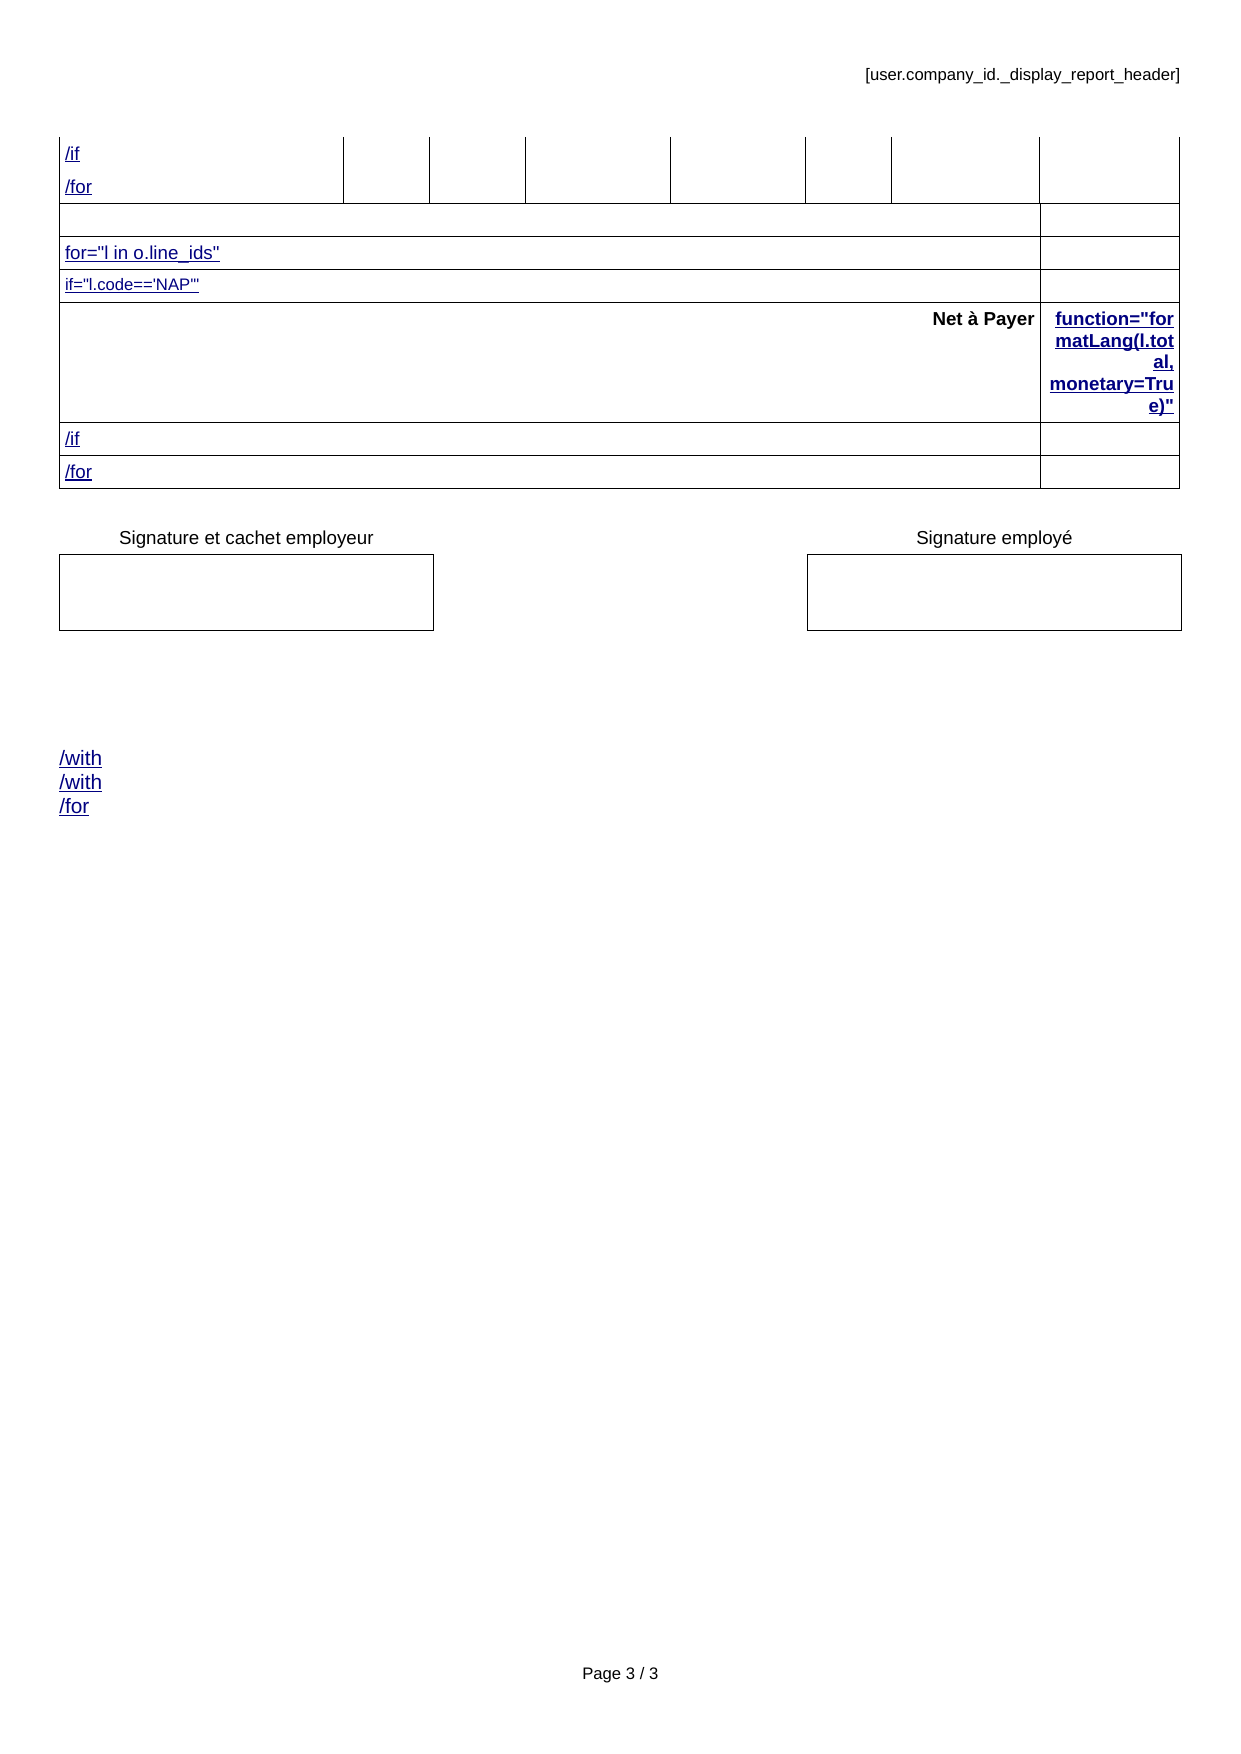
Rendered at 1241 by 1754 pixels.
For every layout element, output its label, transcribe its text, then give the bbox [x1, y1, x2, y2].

table_cell [808, 270, 1040, 302]
table_cell [671, 170, 805, 203]
table_cell [808, 555, 1181, 630]
table_cell [1041, 270, 1179, 302]
table_cell [1041, 456, 1179, 488]
table_cell [430, 170, 525, 203]
table_cell [671, 137, 805, 170]
table_cell [526, 137, 670, 170]
table_cell [1040, 170, 1179, 203]
text /with [59, 770, 1181, 794]
table_cell if="l.code=='NAP'" [60, 270, 808, 302]
table_cell Signature et cachet employeur [59, 521, 433, 554]
table_cell [806, 137, 891, 170]
table_cell /if [60, 423, 808, 455]
table_cell /if [60, 137, 343, 170]
table_cell [60, 555, 433, 630]
text /with [59, 746, 1181, 770]
table_cell [60, 303, 808, 422]
table_cell [892, 170, 1039, 203]
table_cell [433, 521, 807, 554]
table_cell Net à Payer [808, 303, 1040, 422]
table_header [807, 488, 1181, 521]
table_header [60, 204, 808, 236]
table_cell [808, 423, 1040, 455]
table_cell [806, 170, 891, 203]
table_cell [434, 554, 807, 630]
table_cell [430, 137, 525, 170]
table_cell [1040, 137, 1179, 170]
table_header [433, 489, 807, 521]
table_cell [1041, 423, 1179, 455]
table_cell [1041, 237, 1179, 269]
table_header [808, 204, 1040, 236]
table_cell [526, 170, 670, 203]
table_cell [344, 170, 429, 203]
table_cell [892, 137, 1039, 170]
table_header [59, 489, 433, 521]
table_cell [808, 237, 1040, 269]
table_cell Signature employé [807, 521, 1181, 554]
text /for [59, 794, 1181, 818]
table_cell [344, 137, 429, 170]
table_cell /for [60, 456, 808, 488]
table_cell function="formatLang(l.total, monetary=True)" [1041, 303, 1179, 422]
table_header [1041, 204, 1179, 236]
table_cell /for [60, 170, 343, 203]
table_cell for="l in o.line_ids" [60, 237, 808, 269]
table_cell [808, 456, 1040, 488]
